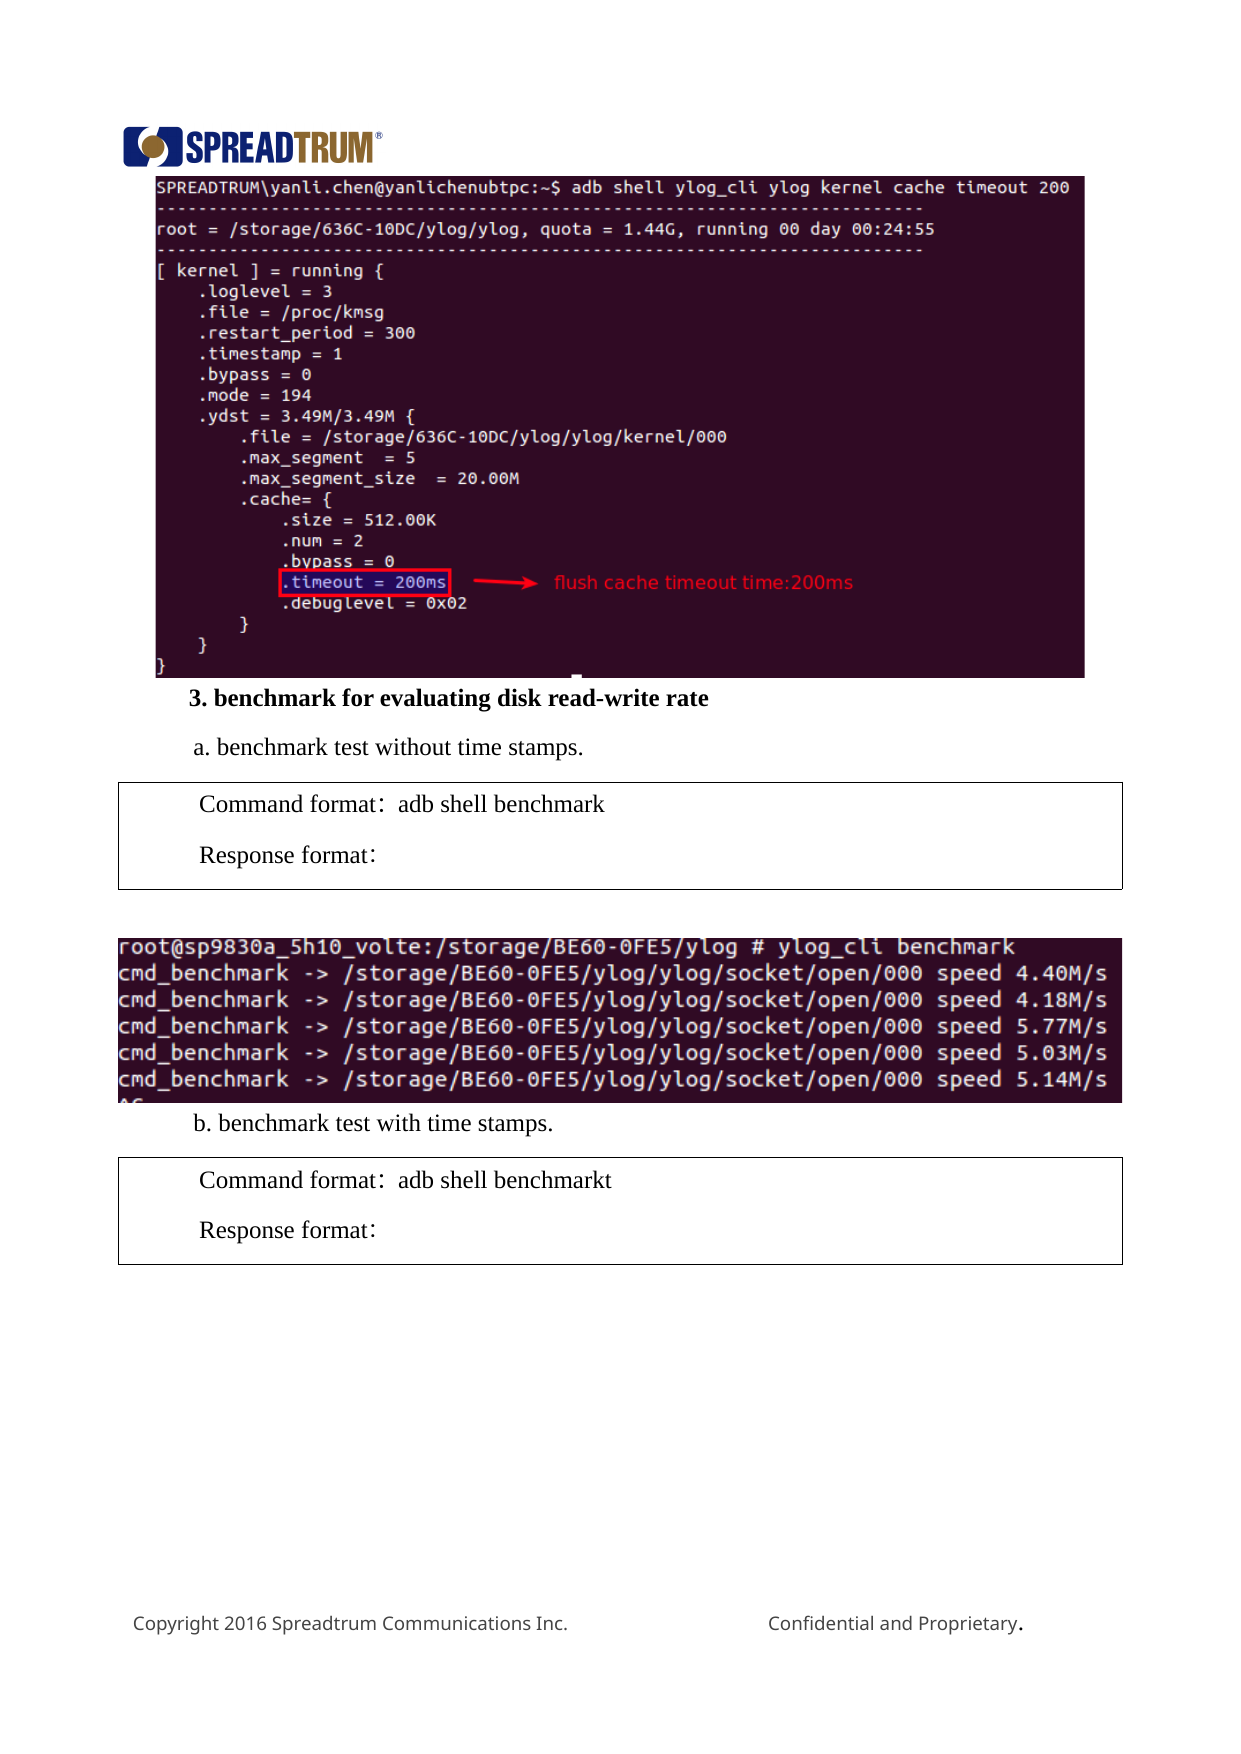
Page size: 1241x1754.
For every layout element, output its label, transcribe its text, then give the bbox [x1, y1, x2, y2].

picture [118, 938, 1123, 1103]
picture [155, 176, 1085, 678]
list b. benchmark test with time stamps. [156, 1103, 1122, 1137]
picture [120, 123, 386, 168]
list a. benchmark test without time stamps. [156, 732, 1122, 761]
table_header Command format：adb shell benchmark Response format： [119, 783, 1122, 889]
list 3. benchmark for evaluating disk read-write rate [151, 176, 1122, 712]
table_header Command format：adb shell benchmarkt Response format： [119, 1158, 1122, 1264]
